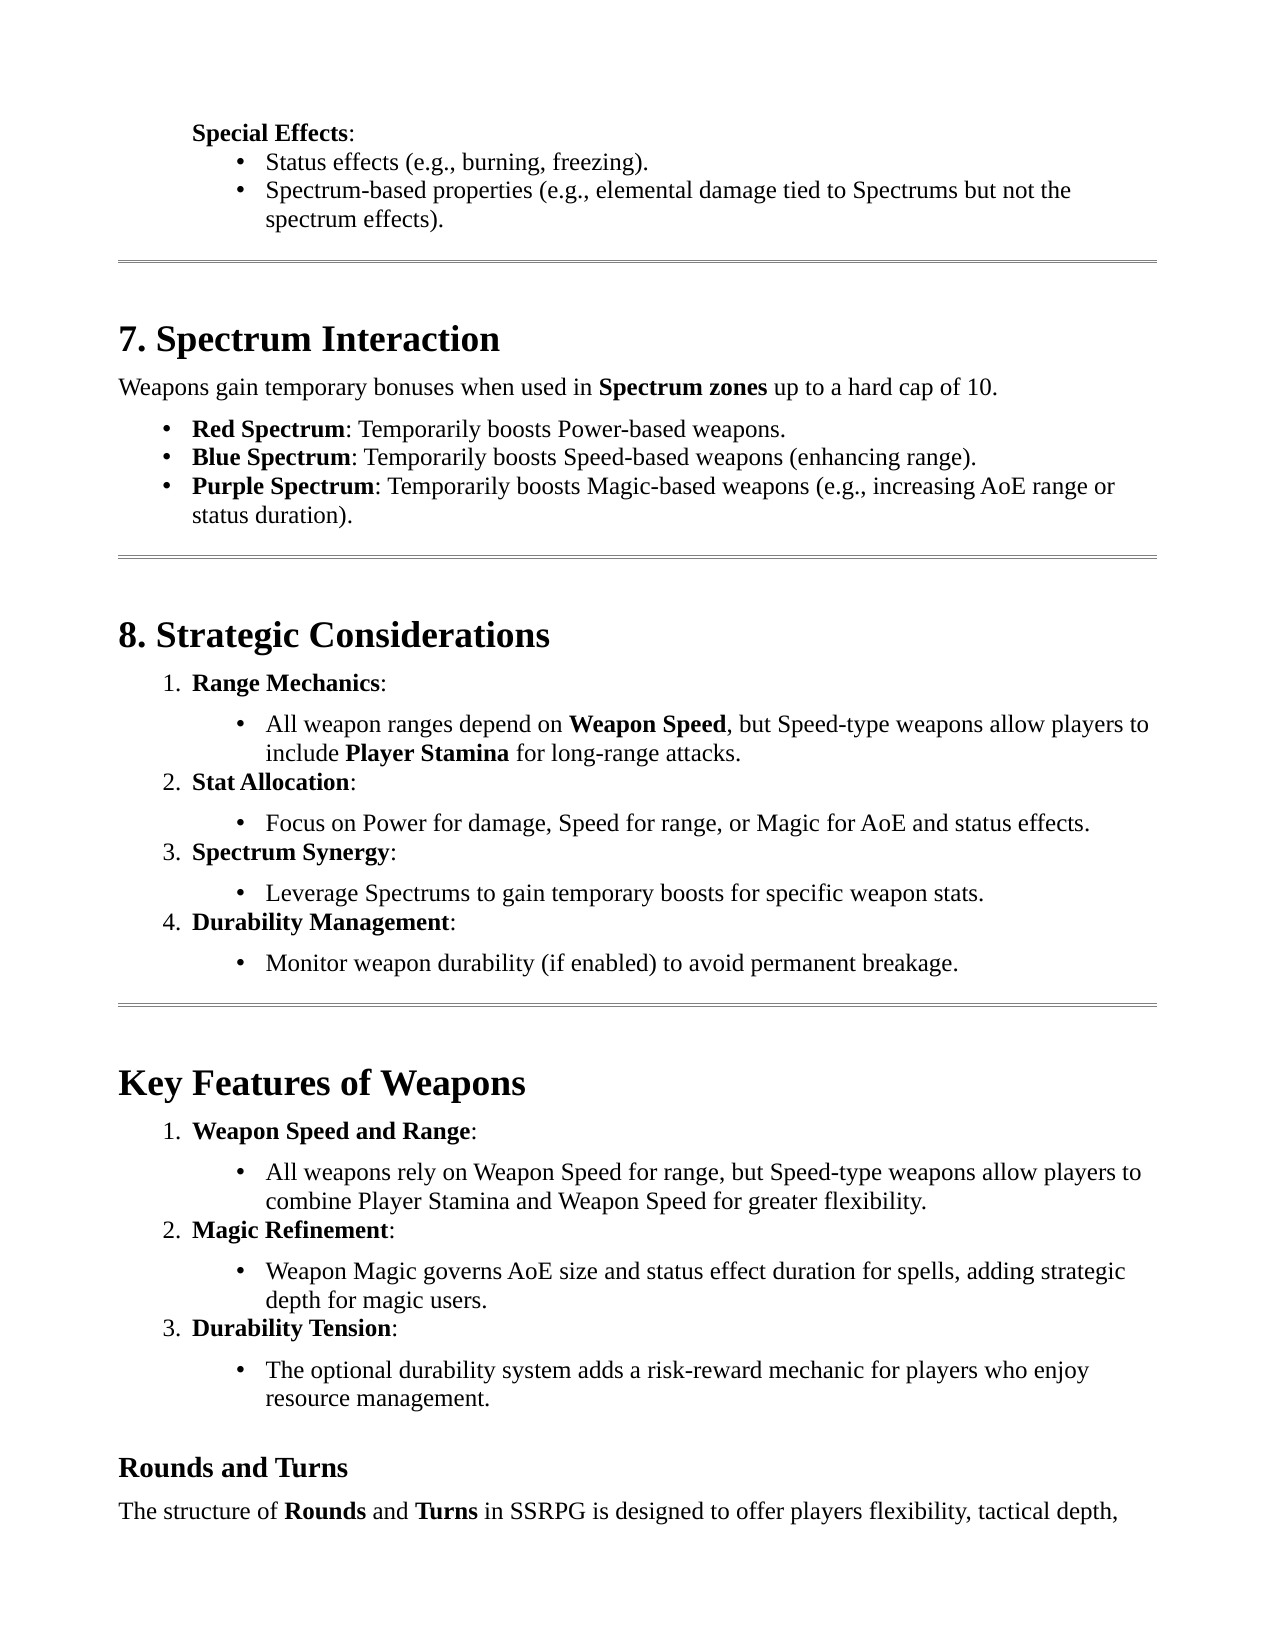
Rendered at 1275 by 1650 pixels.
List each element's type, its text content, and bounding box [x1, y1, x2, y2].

text The structure of Rounds and Turns in SSRPG is designed to offer players flexibility, tactical depth, [118, 1496, 1157, 1524]
list The optional durability system adds a risk-reward mechanic for players who enjoy resource management. [236, 1355, 1157, 1412]
list Special Effects: [162, 118, 1157, 147]
list Purple Spectrum: Temporarily boosts Magic-based weapons (e.g., increasing AoE range or status duration). [162, 471, 1157, 529]
subtitle Key Features of Weapons [118, 1060, 1157, 1103]
subtitle 8. Strategic Considerations [118, 612, 1157, 655]
list Status effects (e.g., burning, freezing). [236, 147, 1157, 176]
list Red Spectrum: Temporarily boosts Power-based weapons. [162, 414, 1157, 442]
text Weapons gain temporary bonuses when used in Spectrum zones up to a hard cap of 10. [118, 372, 1157, 401]
list Leverage Spectrums to gain temporary boosts for specific weapon stats. [236, 878, 1157, 907]
list Monitor weapon durability (if enabled) to avoid permanent breakage. [236, 948, 1157, 977]
list Stat Allocation: [162, 767, 1157, 795]
subtitle 7. Spectrum Interaction [118, 317, 1157, 360]
list Blue Spectrum: Temporarily boosts Speed-based weapons (enhancing range). [162, 442, 1157, 471]
list All weapon ranges depend on Weapon Speed, but Speed-type weapons allow players to include Player Stamina for long-range attacks. [236, 709, 1157, 767]
list Spectrum-based properties (e.g., elemental damage tied to Spectrums but not the spectrum effects). [236, 176, 1157, 233]
list Durability Management: [162, 907, 1157, 935]
list Magic Refinement: [162, 1215, 1157, 1243]
subtitle Rounds and Turns [118, 1450, 1157, 1483]
list Focus on Power for damage, Speed for range, or Magic for AoE and status effects. [236, 808, 1157, 837]
list Durability Tension: [162, 1313, 1157, 1342]
list Spectrum Synergy: [162, 837, 1157, 865]
list All weapons rely on Weapon Speed for range, but Speed-type weapons allow players to combine Player Stamina and Weapon Speed for greater flexibility. [236, 1157, 1157, 1215]
list Weapon Speed and Range: [162, 1116, 1157, 1145]
list Weapon Magic governs AoE size and status effect duration for spells, adding strategic depth for magic users. [236, 1256, 1157, 1313]
list Range Mechanics: [162, 668, 1157, 697]
